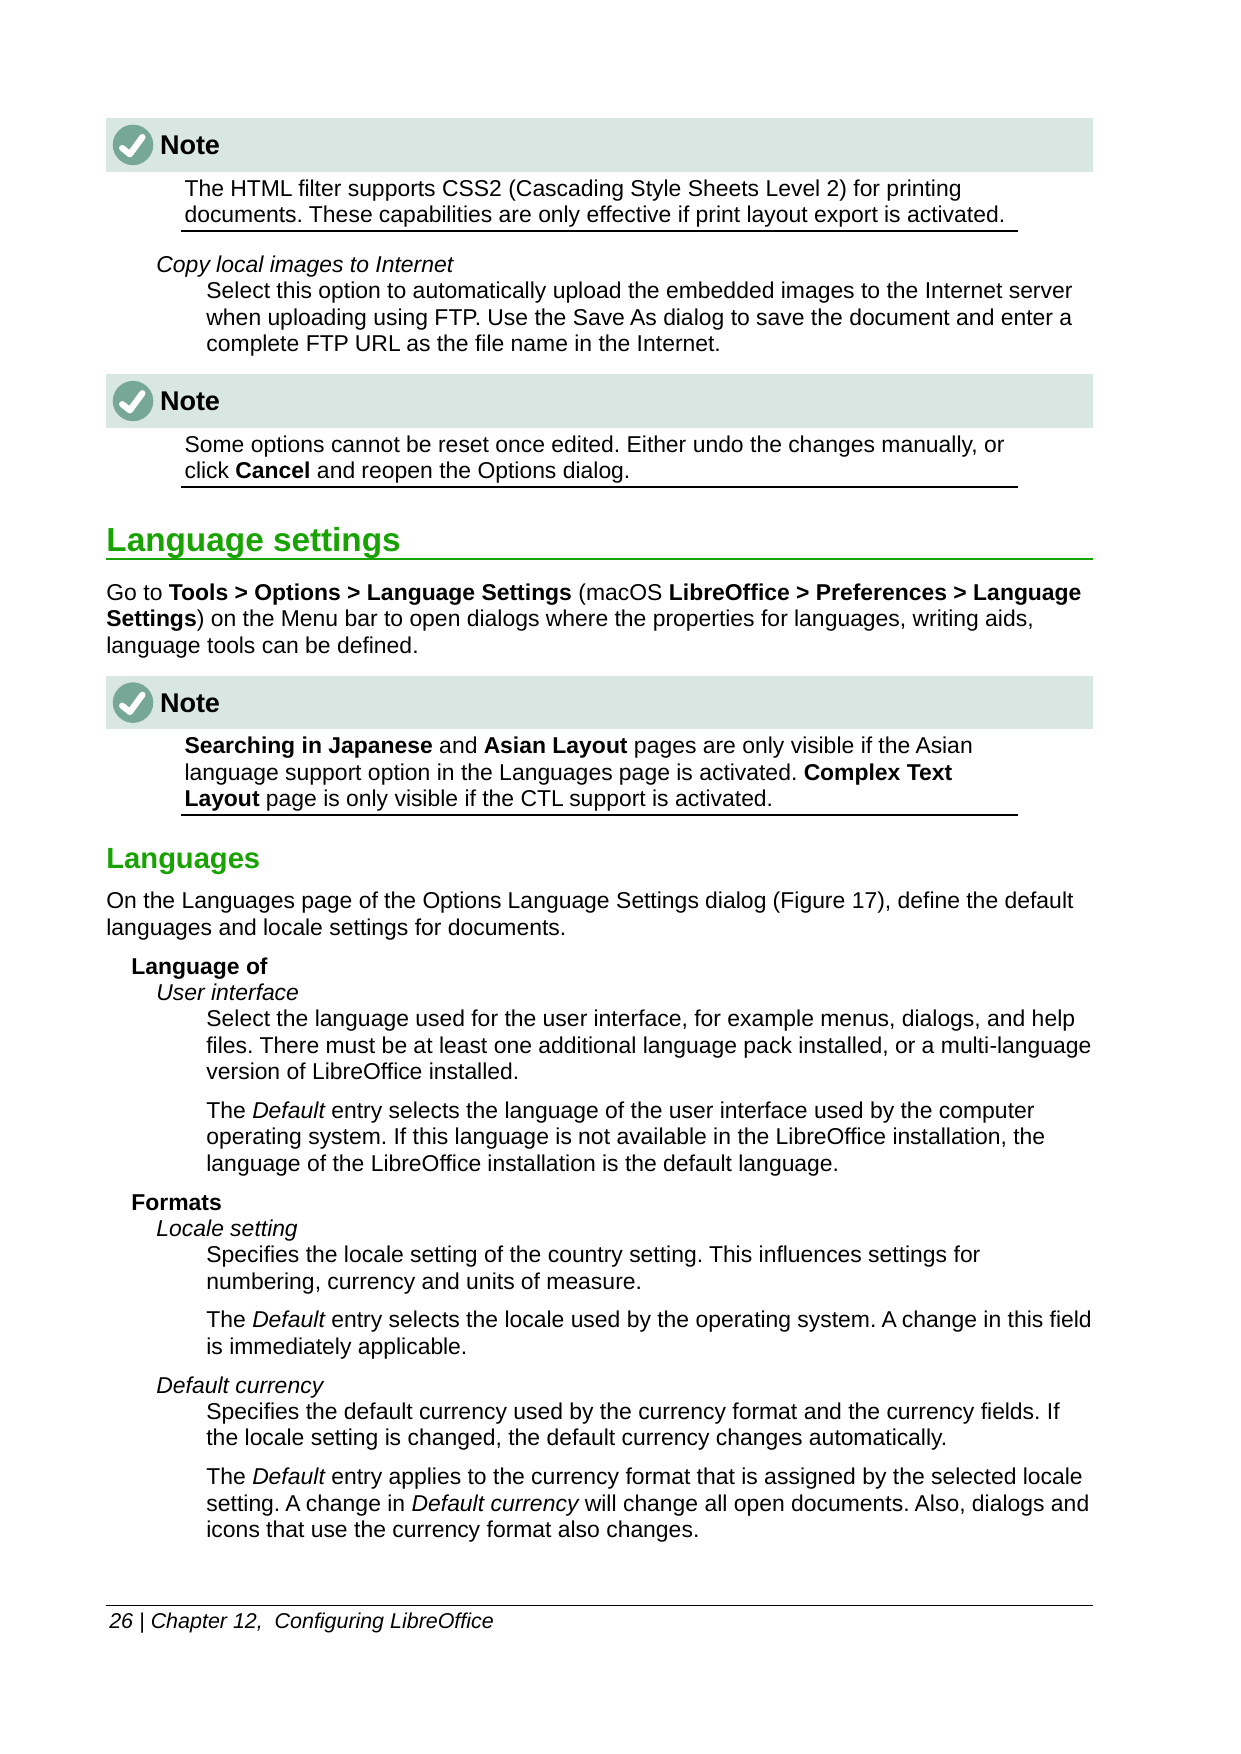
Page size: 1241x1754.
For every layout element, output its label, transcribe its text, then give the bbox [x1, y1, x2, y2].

text The HTML filter supports CSS2 (Cascading Style Sheets Level 2) for printing documents. These capabilities are only effective if print layout export is activated. [181, 172, 1018, 230]
text Select this option to automatically upload the embedded images to the Internet server when uploading using FTP. Use the Save As dialog to save the document and enter a complete FTP URL as the file name in the Internet. [206, 277, 1093, 357]
text Formats [131, 1188, 1093, 1215]
text Select the language used for the user interface, for example menus, dialogs, and help files. There must be at least one additional language pack installed, or a multi‑language version of LibreOffice installed. [206, 1005, 1093, 1084]
text Language of [131, 953, 1093, 979]
text User interface [156, 979, 1093, 1005]
text Searching in Japanese and Asian Layout pages are only visible if the Asian language support option in the Languages page is activated. Complex Text Layout page is only visible if the CTL support is activated. [181, 729, 1018, 814]
text Some options cannot be reset once edited. Either undo the changes manually, or click Cancel and reopen the Options dialog. [181, 428, 1018, 486]
text The Default entry applies to the currency format that is assigned by the selected locale setting. A change in Default currency will change all open documents. Also, dialogs and icons that use the currency format also changes. [206, 1463, 1093, 1542]
text The Default entry selects the language of the user interface used by the computer operating system. If this language is not available in the LibreOffice installation, the language of the LibreOffice installation is the default language. [206, 1097, 1093, 1176]
text On the Languages page of the Options Language Settings dialog (Figure 17), define the default languages and locale settings for documents. [106, 887, 1093, 940]
subtitle Languages [106, 841, 1093, 875]
subtitle Language settings [106, 520, 1093, 558]
text The Default entry selects the locale used by the operating system. A change in this field is immediately applicable. [206, 1306, 1093, 1359]
text Specifies the default currency used by the currency format and the currency fields. If the locale setting is changed, the default currency changes automatically. [206, 1398, 1093, 1451]
text Specifies the locale setting of the country setting. This influences settings for numbering, currency and units of measure. [206, 1241, 1093, 1294]
text Locale setting [156, 1215, 1093, 1241]
subtitle Note [106, 676, 1093, 729]
text Go to Tools > Options > Language Settings (macOS LibreOffice > Preferences > Language Settings) on the Menu bar to open dialogs where the properties for languages, writing aids, language tools can be defined. [106, 579, 1093, 658]
subtitle Note [106, 118, 1093, 172]
text Default currency [156, 1372, 1093, 1398]
text Copy local images to Internet [156, 251, 1093, 277]
subtitle Note [106, 374, 1093, 428]
